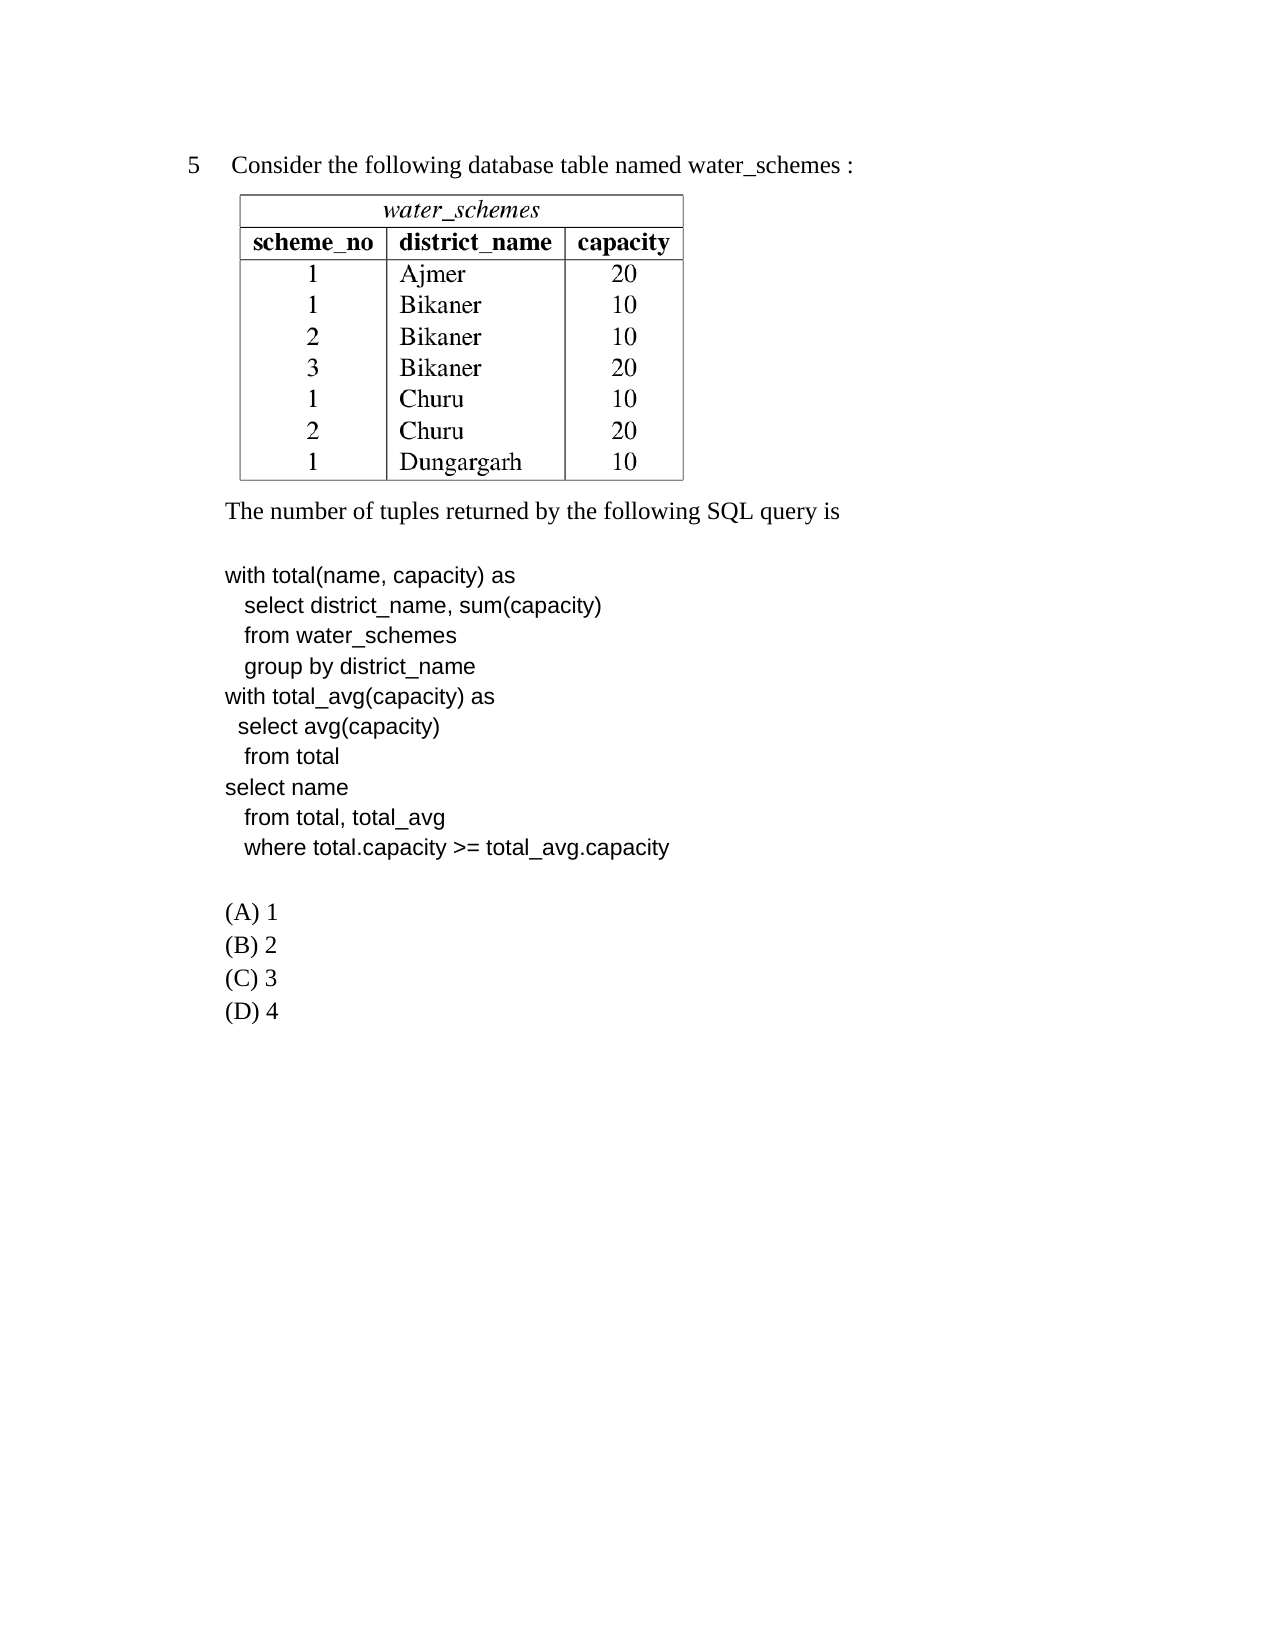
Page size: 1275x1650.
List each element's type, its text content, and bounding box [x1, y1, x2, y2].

text where total.capacity >= total_avg.capacity [225, 834, 1125, 860]
text (C) 3 [225, 963, 1125, 992]
text select district_name, sum(capacity) [225, 592, 1125, 618]
text with total_avg(capacity) as [225, 683, 1125, 709]
text (B) 2 [150, 930, 1125, 959]
text select name [225, 773, 1125, 800]
list Consider the following database table named water_schemes : [187, 150, 1125, 179]
text from total, total_avg [225, 804, 1125, 830]
text from total [225, 743, 1125, 769]
text The number of tuples returned by the following SQL query is [150, 496, 1125, 525]
text from water_schemes [225, 622, 1125, 649]
text group by district_name [225, 653, 1125, 679]
text (D) 4 [225, 996, 1125, 1025]
text (A) 1 [225, 897, 1125, 926]
picture [225, 183, 703, 492]
text select avg(capacity) [225, 713, 1125, 739]
text with total(name, capacity) as [225, 562, 1125, 588]
